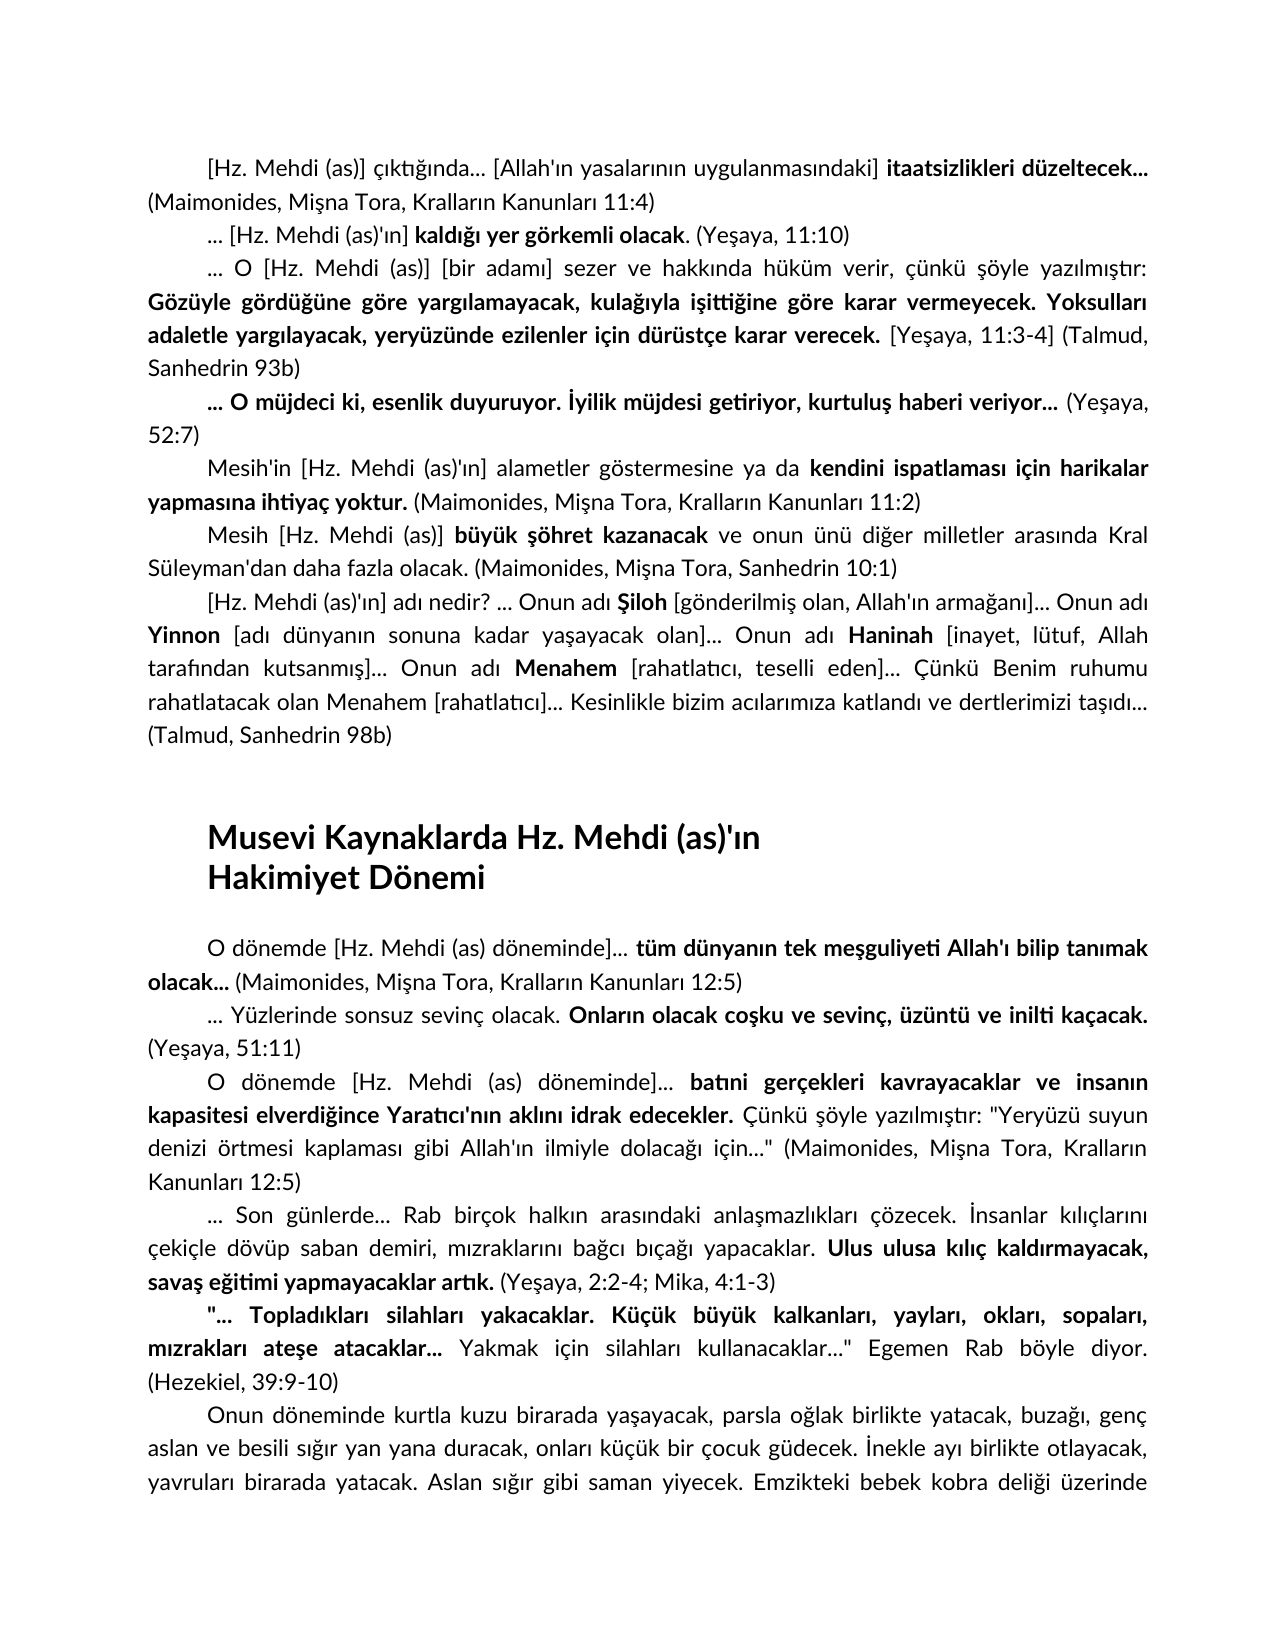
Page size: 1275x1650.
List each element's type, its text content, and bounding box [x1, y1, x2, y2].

text [Hz. Mehdi (as)] çıktığında... [Allah'ın yasalarının uygulanmasındaki] itaatsizlikleri düzeltecek... (Maimonides, Mişna Tora, Kralların Kanunları 11:4) [148, 150, 1149, 217]
text "... Topladıkları silahları yakacaklar. Küçük büyük kalkanları, yayları, okları, sopaları, mızrakları ateşe atacaklar... Yakmak için silahları kullanacaklar..." Egemen Rab böyle diyor. (Hezekiel, 39:9-10) [148, 1297, 1149, 1397]
text Mesih'in [Hz. Mehdi (as)'ın] alametler göstermesine ya da kendini ispatlaması için harikalar yapmasına ihtiyaç yoktur. (Maimonides, Mişna Tora, Kralların Kanunları 11:2) [148, 450, 1149, 517]
text [Hz. Mehdi (as)'ın] adı nedir? ... Onun adı Şiloh [gönderilmiş olan, Allah'ın armağanı]... Onun adı Yinnon [adı dünyanın sonuna kadar yaşayacak olan]... Onun adı Haninah [inayet, lütuf, Allah tarafından kutsanmış]... Onun adı Menahem [rahatlatıcı, teselli eden]... Çünkü Benim ruhumu rahatlatacak olan Menahem [rahatlatıcı]... Kesinlikle bizim acılarımıza katlandı ve dertlerimizi taşıdı... (Talmud, Sanhedrin 98b) [148, 583, 1149, 750]
text ... O müjdeci ki, esenlik duyuruyor. İyilik müjdesi getiriyor, kurtuluş haberi veriyor... (Yeşaya, 52:7) [148, 383, 1149, 450]
subtitle Hakimiyet Dönemi [148, 857, 1149, 897]
text ... [Hz. Mehdi (as)'ın] kaldığı yer görkemli olacak. (Yeşaya, 11:10) [148, 217, 1149, 250]
text Mesih [Hz. Mehdi (as)] büyük şöhret kazanacak ve onun ünü diğer milletler arasında Kral Süleyman'dan daha fazla olacak. (Maimonides, Mişna Tora, Sanhedrin 10:1) [148, 517, 1149, 583]
text O dönemde [Hz. Mehdi (as) döneminde]... batıni gerçekleri kavrayacaklar ve insanın kapasitesi elverdiğince Yaratıcı'nın aklını idrak edecekler. Çünkü şöyle yazılmıştır: "Yeryüzü suyun denizi örtmesi kaplaması gibi Allah'ın ilmiyle dolacağı için..." (Maimonides, Mişna Tora, Kralların Kanunları 12:5) [148, 1063, 1149, 1197]
subtitle Musevi Kaynaklarda Hz. Mehdi (as)'ın [148, 817, 1149, 857]
text ... Yüzlerinde sonsuz sevinç olacak. Onların olacak coşku ve sevinç, üzüntü ve inilti kaçacak. (Yeşaya, 51:11) [148, 997, 1149, 1063]
text ... O [Hz. Mehdi (as)] [bir adamı] sezer ve hakkında hüküm verir, çünkü şöyle yazılmıştır: Gözüyle gördüğüne göre yargılamayacak, kulağıyla işittiğine göre karar vermeyecek. Yoksulları adaletle yargılayacak, yeryüzünde ezilenler için dürüstçe karar verecek. [Yeşaya, 11:3-4] (Talmud, Sanhedrin 93b) [148, 250, 1149, 383]
text ... Son günlerde... Rab birçok halkın arasındaki anlaşmazlıkları çözecek. İnsanlar kılıçlarını çekiçle dövüp saban demiri, mızraklarını bağcı bıçağı yapacaklar. Ulus ulusa kılıç kaldırmayacak, savaş eğitimi yapmayacaklar artık. (Yeşaya, 2:2-4; Mika, 4:1-3) [148, 1197, 1149, 1297]
text O dönemde [Hz. Mehdi (as) döneminde]... tüm dünyanın tek meşguliyeti Allah'ı bilip tanımak olacak... (Maimonides, Mişna Tora, Kralların Kanunları 12:5) [148, 930, 1149, 997]
text Onun döneminde kurtla kuzu birarada yaşayacak, parsla oğlak birlikte yatacak, buzağı, genç aslan ve besili sığır yan yana duracak, onları küçük bir çocuk güdecek. İnekle ayı birlikte otlayacak, yavruları birarada yatacak. Aslan sığır gibi saman yiyecek. Emzikteki bebek kobra deliği üzerinde [148, 1397, 1149, 1497]
